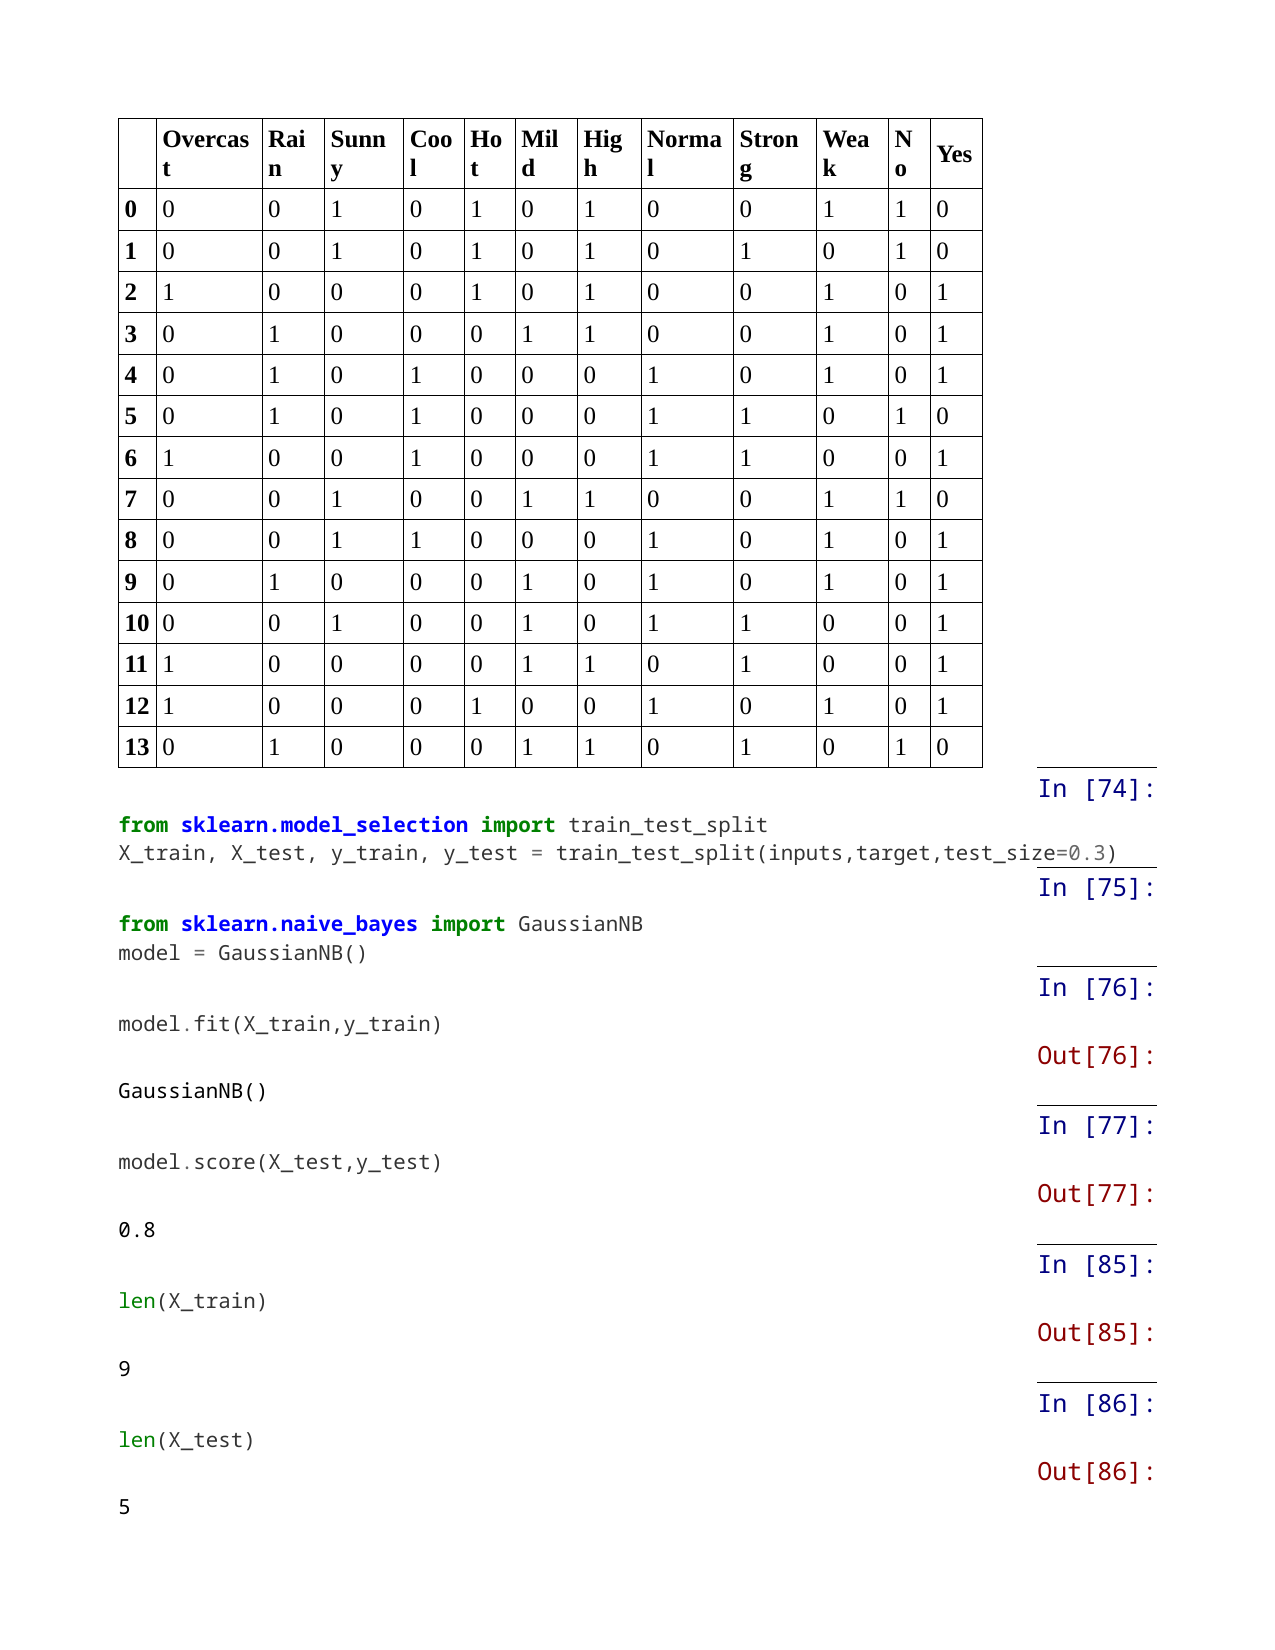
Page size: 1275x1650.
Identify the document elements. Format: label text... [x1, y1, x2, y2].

table_cell 1 [325, 479, 403, 519]
table_cell 0 [817, 603, 888, 643]
table_cell 0 [157, 561, 262, 602]
table_cell 0 [642, 231, 733, 271]
table_cell 0 [157, 603, 262, 643]
table_cell 0 [465, 561, 515, 602]
table_cell 0 [931, 727, 982, 767]
table_cell 0 [889, 313, 930, 354]
table_header Cool [404, 119, 464, 188]
table_cell 0 [157, 396, 262, 436]
table_cell 0 [263, 603, 324, 643]
table_cell 0 [263, 272, 324, 312]
table_cell 0 [404, 479, 464, 519]
table_cell 1 [157, 272, 262, 312]
table_cell 1 [404, 437, 464, 478]
table_cell 0 [263, 437, 324, 478]
table_cell 1 [734, 727, 816, 767]
table_cell 1 [817, 520, 888, 560]
table_cell 1 [889, 396, 930, 436]
table_cell 0 [734, 189, 816, 229]
text model.fit(X_train,y_train) [118, 1009, 1157, 1037]
table_cell 1 [465, 686, 515, 726]
table_cell 1 [325, 189, 403, 229]
table_cell 6 [119, 437, 156, 478]
table_cell 1 [578, 644, 641, 684]
text Out[85]: [118, 1314, 1157, 1349]
table_cell 1 [642, 561, 733, 602]
table_cell 1 [642, 520, 733, 560]
table_cell 1 [642, 396, 733, 436]
table_cell 1 [931, 437, 982, 478]
table_cell 1 [465, 272, 515, 312]
table_cell 1 [263, 561, 324, 602]
table_cell 1 [578, 272, 641, 312]
table_cell 1 [817, 561, 888, 602]
table_cell 0 [817, 437, 888, 478]
text Out[76]: [118, 1037, 1157, 1071]
table_cell 1 [578, 189, 641, 229]
text In [77]: [118, 1105, 1157, 1142]
table_cell 0 [465, 396, 515, 436]
table_cell 0 [931, 396, 982, 436]
table_cell 1 [931, 272, 982, 312]
table_cell 0 [516, 272, 577, 312]
table_cell 1 [157, 686, 262, 726]
table_cell 7 [119, 479, 156, 519]
table_header Yes [931, 119, 982, 188]
table_cell 0 [465, 313, 515, 354]
table_header Sunny [325, 119, 403, 188]
table_cell 0 [157, 313, 262, 354]
text from sklearn.naive_bayes import GaussianNB [118, 909, 1157, 938]
table_cell 1 [404, 520, 464, 560]
table_cell 0 [516, 686, 577, 726]
table_cell 1 [516, 644, 577, 684]
table_cell 0 [404, 727, 464, 767]
table_cell 0 [157, 355, 262, 395]
table_cell 0 [404, 561, 464, 602]
table_cell 0 [642, 479, 733, 519]
table_cell 0 [516, 355, 577, 395]
table_header Normal [642, 119, 733, 188]
table_cell 0 [325, 355, 403, 395]
text 5 [118, 1492, 1157, 1521]
table_cell 1 [817, 313, 888, 354]
table_cell 0 [157, 520, 262, 560]
table_cell 0 [889, 437, 930, 478]
table_cell 1 [516, 313, 577, 354]
text from sklearn.model_selection import train_test_split [118, 810, 1157, 838]
table_cell 0 [578, 603, 641, 643]
text Out[77]: [118, 1176, 1157, 1210]
text GaussianNB() [118, 1076, 1157, 1105]
table_cell 1 [931, 313, 982, 354]
table_cell 0 [578, 396, 641, 436]
table_cell 1 [817, 355, 888, 395]
table_cell 0 [263, 686, 324, 726]
table_cell 5 [119, 396, 156, 436]
table_cell 0 [465, 727, 515, 767]
table_cell 0 [263, 479, 324, 519]
table_header Mild [516, 119, 577, 188]
table_cell 0 [642, 644, 733, 684]
table_cell 0 [404, 272, 464, 312]
table_cell 0 [263, 189, 324, 229]
table_cell 1 [642, 603, 733, 643]
table_cell 1 [734, 396, 816, 436]
table_cell 0 [734, 520, 816, 560]
table_cell 0 [325, 561, 403, 602]
table_cell 1 [119, 231, 156, 271]
table_cell 1 [817, 479, 888, 519]
table_cell 0 [817, 644, 888, 684]
table_cell 11 [119, 644, 156, 684]
table_cell 0 [889, 520, 930, 560]
text 9 [118, 1354, 1157, 1382]
table_cell 1 [516, 479, 577, 519]
text In [74]: [118, 767, 1157, 804]
text In [75]: [118, 867, 1157, 904]
table_cell 0 [578, 686, 641, 726]
table_cell 1 [263, 355, 324, 395]
text Out[86]: [118, 1453, 1157, 1487]
table_cell 1 [578, 727, 641, 767]
table_cell 1 [931, 644, 982, 684]
table_cell 1 [931, 603, 982, 643]
table_cell 1 [642, 686, 733, 726]
text In [86]: [118, 1382, 1157, 1419]
table_cell 0 [465, 644, 515, 684]
table_cell 1 [263, 396, 324, 436]
text model.score(X_test,y_test) [118, 1147, 1157, 1176]
table_header [119, 119, 156, 188]
table_cell 1 [325, 231, 403, 271]
table_cell 0 [404, 189, 464, 229]
table_cell 0 [578, 561, 641, 602]
table_cell 0 [889, 644, 930, 684]
table_cell 1 [516, 561, 577, 602]
table_cell 1 [263, 313, 324, 354]
table_cell 1 [889, 189, 930, 229]
text In [76]: [118, 966, 1157, 1003]
table_cell 1 [889, 727, 930, 767]
table_cell 0 [734, 561, 816, 602]
table_header Overcast [157, 119, 262, 188]
table_cell 9 [119, 561, 156, 602]
table_cell 0 [157, 189, 262, 229]
table_cell 0 [516, 396, 577, 436]
table_cell 1 [931, 355, 982, 395]
table_cell 1 [931, 561, 982, 602]
table_cell 0 [516, 437, 577, 478]
table_cell 0 [516, 231, 577, 271]
table_cell 0 [734, 479, 816, 519]
table_cell 2 [119, 272, 156, 312]
text 0.8 [118, 1215, 1157, 1243]
table_cell 0 [734, 686, 816, 726]
table_cell 1 [516, 603, 577, 643]
text len(X_test) [118, 1425, 1157, 1453]
table_cell 0 [734, 272, 816, 312]
table_cell 0 [325, 437, 403, 478]
table_cell 1 [734, 437, 816, 478]
table_cell 1 [642, 355, 733, 395]
table_cell 1 [404, 355, 464, 395]
table_cell 1 [734, 644, 816, 684]
table_cell 0 [325, 313, 403, 354]
table_cell 3 [119, 313, 156, 354]
table_cell 0 [817, 396, 888, 436]
table_cell 0 [465, 355, 515, 395]
table_cell 1 [465, 189, 515, 229]
table_cell 0 [404, 313, 464, 354]
table_header No [889, 119, 930, 188]
table_header Strong [734, 119, 816, 188]
table_cell 0 [516, 520, 577, 560]
table_cell 1 [157, 437, 262, 478]
table_cell 0 [734, 355, 816, 395]
table_cell 0 [325, 396, 403, 436]
table_cell 0 [325, 727, 403, 767]
table_cell 1 [889, 231, 930, 271]
table_cell 0 [578, 355, 641, 395]
table_cell 0 [642, 272, 733, 312]
table_cell 1 [578, 231, 641, 271]
table_cell 1 [931, 520, 982, 560]
table_cell 0 [263, 520, 324, 560]
table_cell 0 [263, 231, 324, 271]
table_cell 1 [817, 189, 888, 229]
table_cell 1 [516, 727, 577, 767]
table_cell 1 [734, 231, 816, 271]
table_cell 4 [119, 355, 156, 395]
table_cell 0 [404, 603, 464, 643]
table_cell 1 [578, 479, 641, 519]
text model = GaussianNB() [118, 938, 1157, 966]
table_cell 1 [578, 313, 641, 354]
table_cell 0 [889, 603, 930, 643]
table_cell 0 [325, 272, 403, 312]
text len(X_train) [118, 1286, 1157, 1314]
table_cell 1 [157, 644, 262, 684]
text X_train, X_test, y_train, y_test = train_test_split(inputs,target,test_size=0.3) [118, 838, 1157, 867]
table_cell 0 [931, 189, 982, 229]
table_cell 1 [325, 603, 403, 643]
table_cell 0 [889, 272, 930, 312]
table_cell 0 [465, 437, 515, 478]
table_cell 1 [889, 479, 930, 519]
table_cell 0 [263, 644, 324, 684]
table_cell 0 [734, 313, 816, 354]
table_cell 0 [889, 686, 930, 726]
table_cell 0 [817, 231, 888, 271]
table_cell 1 [734, 603, 816, 643]
table_cell 0 [404, 644, 464, 684]
table_cell 1 [404, 396, 464, 436]
table_cell 0 [817, 727, 888, 767]
table_cell 1 [817, 686, 888, 726]
table_cell 0 [642, 313, 733, 354]
table_cell 1 [931, 686, 982, 726]
table_cell 13 [119, 727, 156, 767]
table_cell 1 [325, 520, 403, 560]
text In [85]: [118, 1243, 1157, 1281]
table_cell 1 [817, 272, 888, 312]
table_cell 0 [404, 686, 464, 726]
table_cell 0 [889, 355, 930, 395]
table_cell 0 [889, 561, 930, 602]
table_cell 0 [325, 686, 403, 726]
table_header High [578, 119, 641, 188]
table_cell 0 [325, 644, 403, 684]
table_cell 0 [465, 603, 515, 643]
table_cell 0 [404, 231, 464, 271]
table_cell 0 [931, 231, 982, 271]
table_cell 0 [157, 479, 262, 519]
table_cell 0 [157, 727, 262, 767]
table_cell 0 [465, 479, 515, 519]
table_cell 0 [465, 520, 515, 560]
table_cell 12 [119, 686, 156, 726]
table_cell 1 [263, 727, 324, 767]
table_cell 0 [119, 189, 156, 229]
table_header Weak [817, 119, 888, 188]
table_cell 0 [157, 231, 262, 271]
table_cell 0 [642, 189, 733, 229]
table_cell 0 [516, 189, 577, 229]
table_cell 10 [119, 603, 156, 643]
table_header Rain [263, 119, 324, 188]
table_cell 8 [119, 520, 156, 560]
table_cell 0 [578, 437, 641, 478]
table_cell 1 [465, 231, 515, 271]
table_cell 0 [642, 727, 733, 767]
table_header Hot [465, 119, 515, 188]
table_cell 0 [578, 520, 641, 560]
table_cell 1 [642, 437, 733, 478]
table_cell 0 [931, 479, 982, 519]
